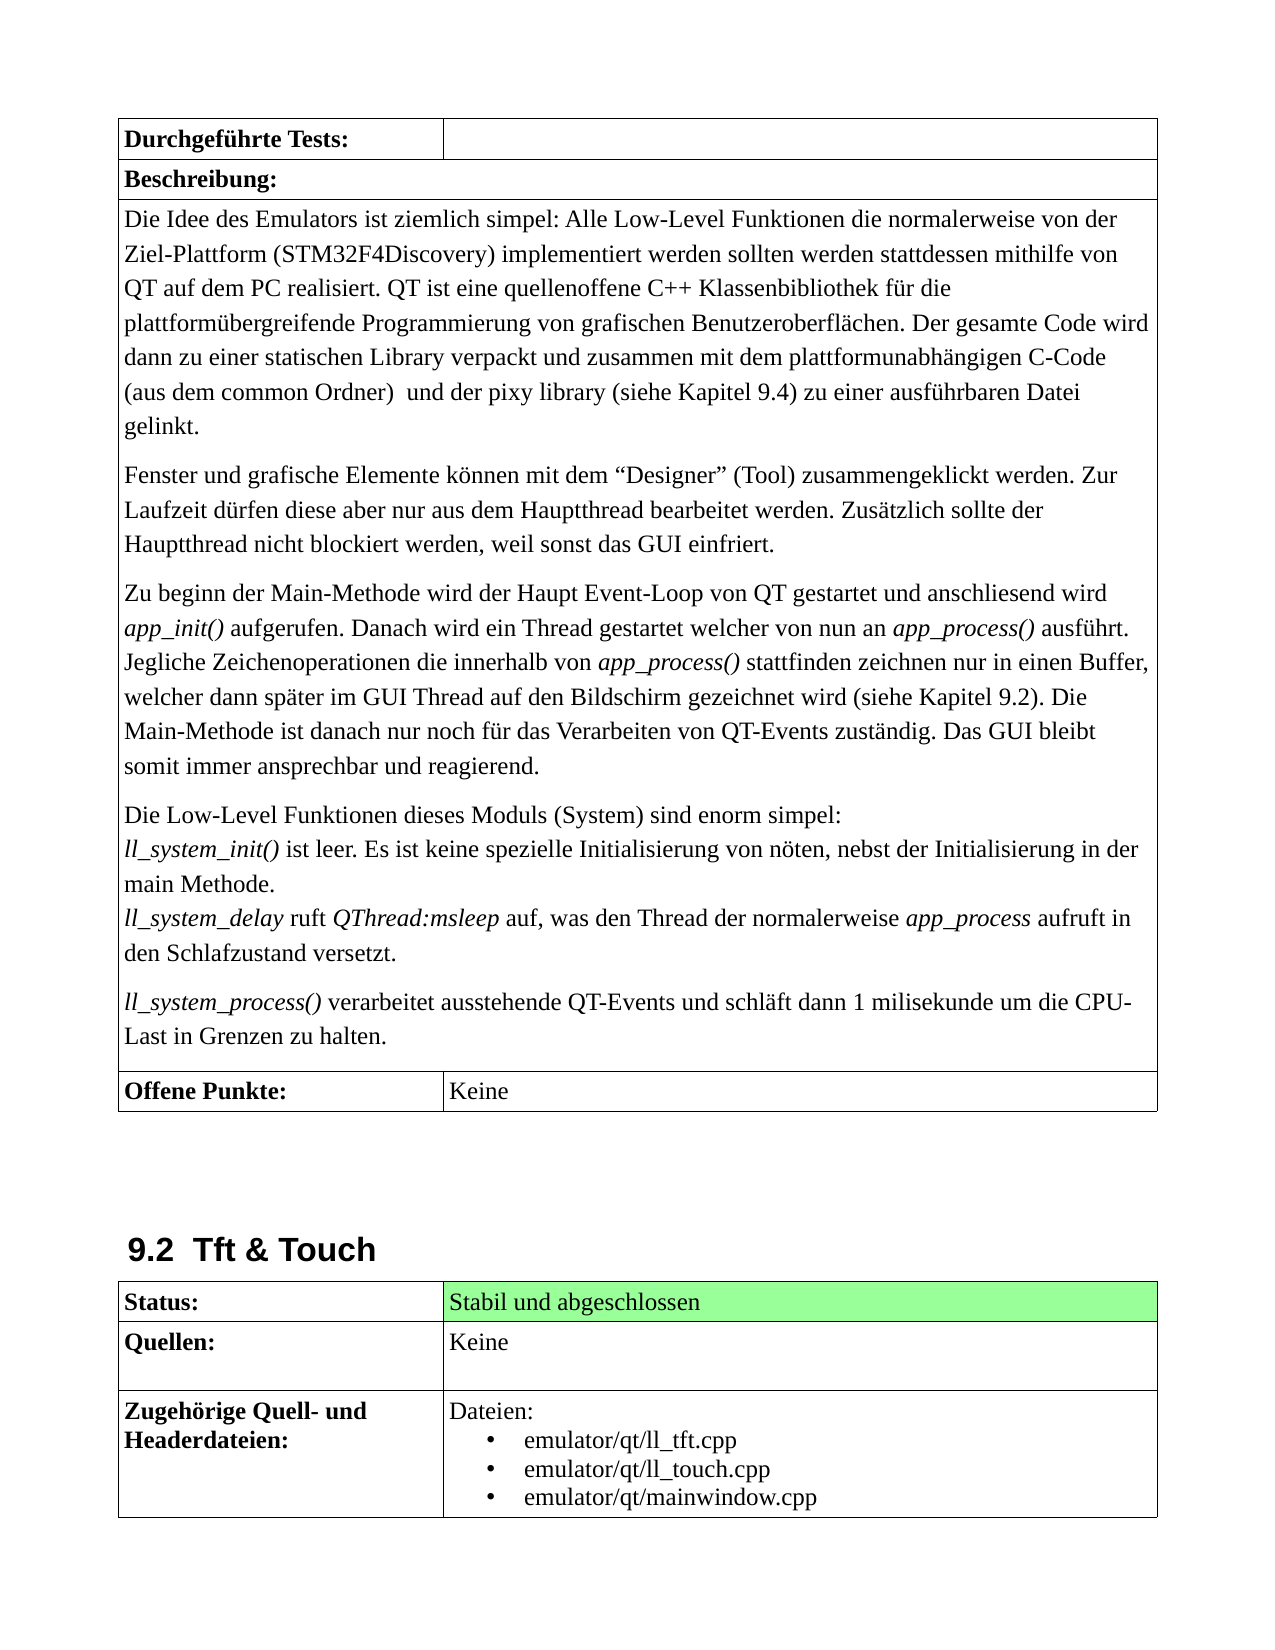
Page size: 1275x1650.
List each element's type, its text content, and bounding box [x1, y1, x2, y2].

table_header Stabil und abgeschlossen [444, 1282, 1157, 1321]
table_cell Dateien: emulator/qt/ll_tft.cpp emulator/qt/ll_touch.cpp emulator/qt/mainwindow.cpp emulator/qt/mainwindow.h emulator/qt/mainwindow.ui [444, 1391, 1157, 1517]
table_cell Keine [444, 1072, 1157, 1111]
table_header Status: [119, 1282, 443, 1321]
table_cell Keine [444, 1322, 1157, 1390]
table_cell Zugehörige Quell- und Headerdateien: [119, 1391, 443, 1517]
table_cell Beschreibung: [119, 160, 1157, 199]
table_cell Durchgeführte Tests: [119, 119, 443, 158]
table_cell Offene Punkte: [119, 1072, 443, 1111]
subtitle Tft & Touch [118, 1230, 1157, 1268]
table_cell [444, 119, 1157, 158]
table_cell Die Idee des Emulators ist ziemlich simpel: Alle Low-Level Funktionen die normalerweise von der Ziel-Plattform (STM32F4Discovery) implementiert werden sollten werden stattdessen mithilfe von QT auf dem PC realisiert. QT ist eine quellenoffene C++ Klassenbibliothek für die plattformübergreifende Programmierung von grafischen Benutzeroberflächen. Der gesamte Code wird dann zu einer statischen Library verpackt und zusammen mit dem plattformunabhängigen C-Code (aus dem common Ordner) und der pixy library (siehe Kapitel 9.4) zu einer ausführbaren Datei gelinkt. Fenster und grafische Elemente können mit dem “Designer” (Tool) zusammengeklickt werden. Zur Laufzeit dürfen diese aber nur aus dem Hauptthread bearbeitet werden. Zusätzlich sollte der Hauptthread nicht blockiert werden, weil sonst das GUI einfriert. Zu beginn der Main-Methode wird der Haupt Event-Loop von QT gestartet und anschliesend wird app_init() aufgerufen. Danach wird ein Thread gestartet welcher von nun an app_process() ausführt. Jegliche Zeichenoperationen die innerhalb von app_process() stattfinden zeichnen nur in einen Buffer, welcher dann später im GUI Thread auf den Bildschirm gezeichnet wird (siehe Kapitel 9.2). Die Main-Methode ist danach nur noch für das Verarbeiten von QT-Events zuständig. Das GUI bleibt somit immer ansprechbar und reagierend. Die Low-Level Funktionen dieses Moduls (System) sind enorm simpel: ll_system_init() ist leer. Es ist keine spezielle Initialisierung von nöten, nebst der Initialisierung in der main Methode. ll_system_delay ruft QThread:msleep auf, was den Thread der normalerweise app_process aufruft in den Schlafzustand versetzt. ll_system_process() verarbeitet ausstehende QT-Events und schläft dann 1 milisekunde um die CPU-Last in Grenzen zu halten. [119, 200, 1157, 1071]
table_cell Quellen: [119, 1322, 443, 1390]
